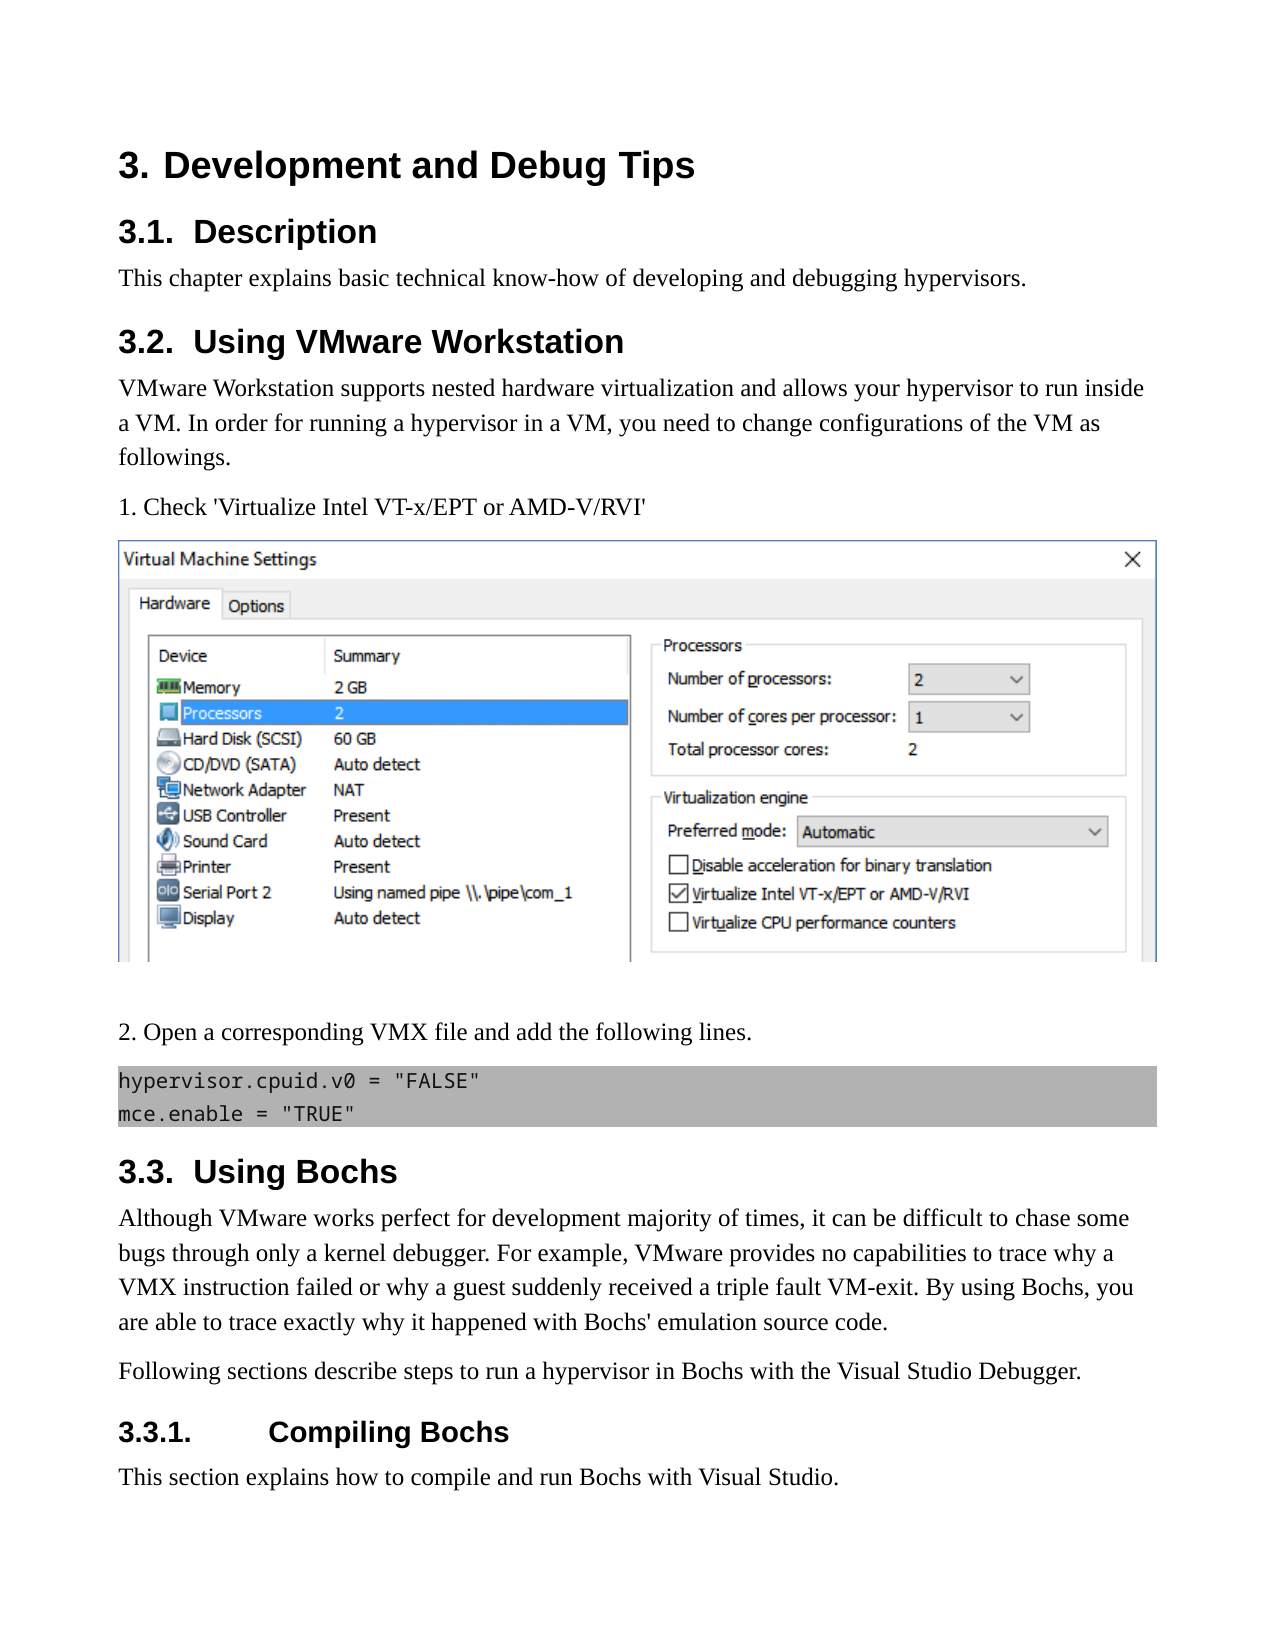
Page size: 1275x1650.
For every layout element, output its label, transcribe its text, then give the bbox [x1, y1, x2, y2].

text This chapter explains basic technical know-how of developing and debugging hypervisors. [118, 263, 1157, 292]
text Following sections describe steps to run a hypervisor in Bochs with the Visual Studio Debugger. [118, 1356, 1157, 1384]
subtitle Using Bochs [118, 1152, 1157, 1191]
subtitle Development and Debug Tips [118, 143, 1157, 187]
text Although VMware works perfect for development majority of times, it can be difficult to chase some bugs through only a kernel debugger. For example, VMware provides no capabilities to trace why a VMX instruction failed or why a guest suddenly received a triple fault VM-exit. By using Bochs, you are able to trace exactly why it happened with Bochs' emulation source code. [118, 1203, 1157, 1336]
subtitle Description [118, 212, 1157, 250]
text 1. Check 'Virtualize Intel VT-x/EPT or AMD-V/RVI' [118, 492, 1157, 520]
subtitle Using VMware Workstation [118, 322, 1157, 361]
text mce.enable = "TRUE" [118, 1094, 1157, 1127]
text hypervisor.cpuid.v0 = "FALSE" [118, 1066, 1157, 1094]
text 2. Open a corresponding VMX file and add the following lines. [118, 1017, 1157, 1046]
text This section explains how to compile and run Bochs with Visual Studio. [118, 1462, 1157, 1490]
subtitle Compiling Bochs [118, 1415, 1157, 1449]
picture [118, 540, 1157, 962]
text VMware Workstation supports nested hardware virtualization and allows your hypervisor to run inside a VM. In order for running a hypervisor in a VM, you need to change configurations of the VM as followings. [118, 373, 1157, 471]
